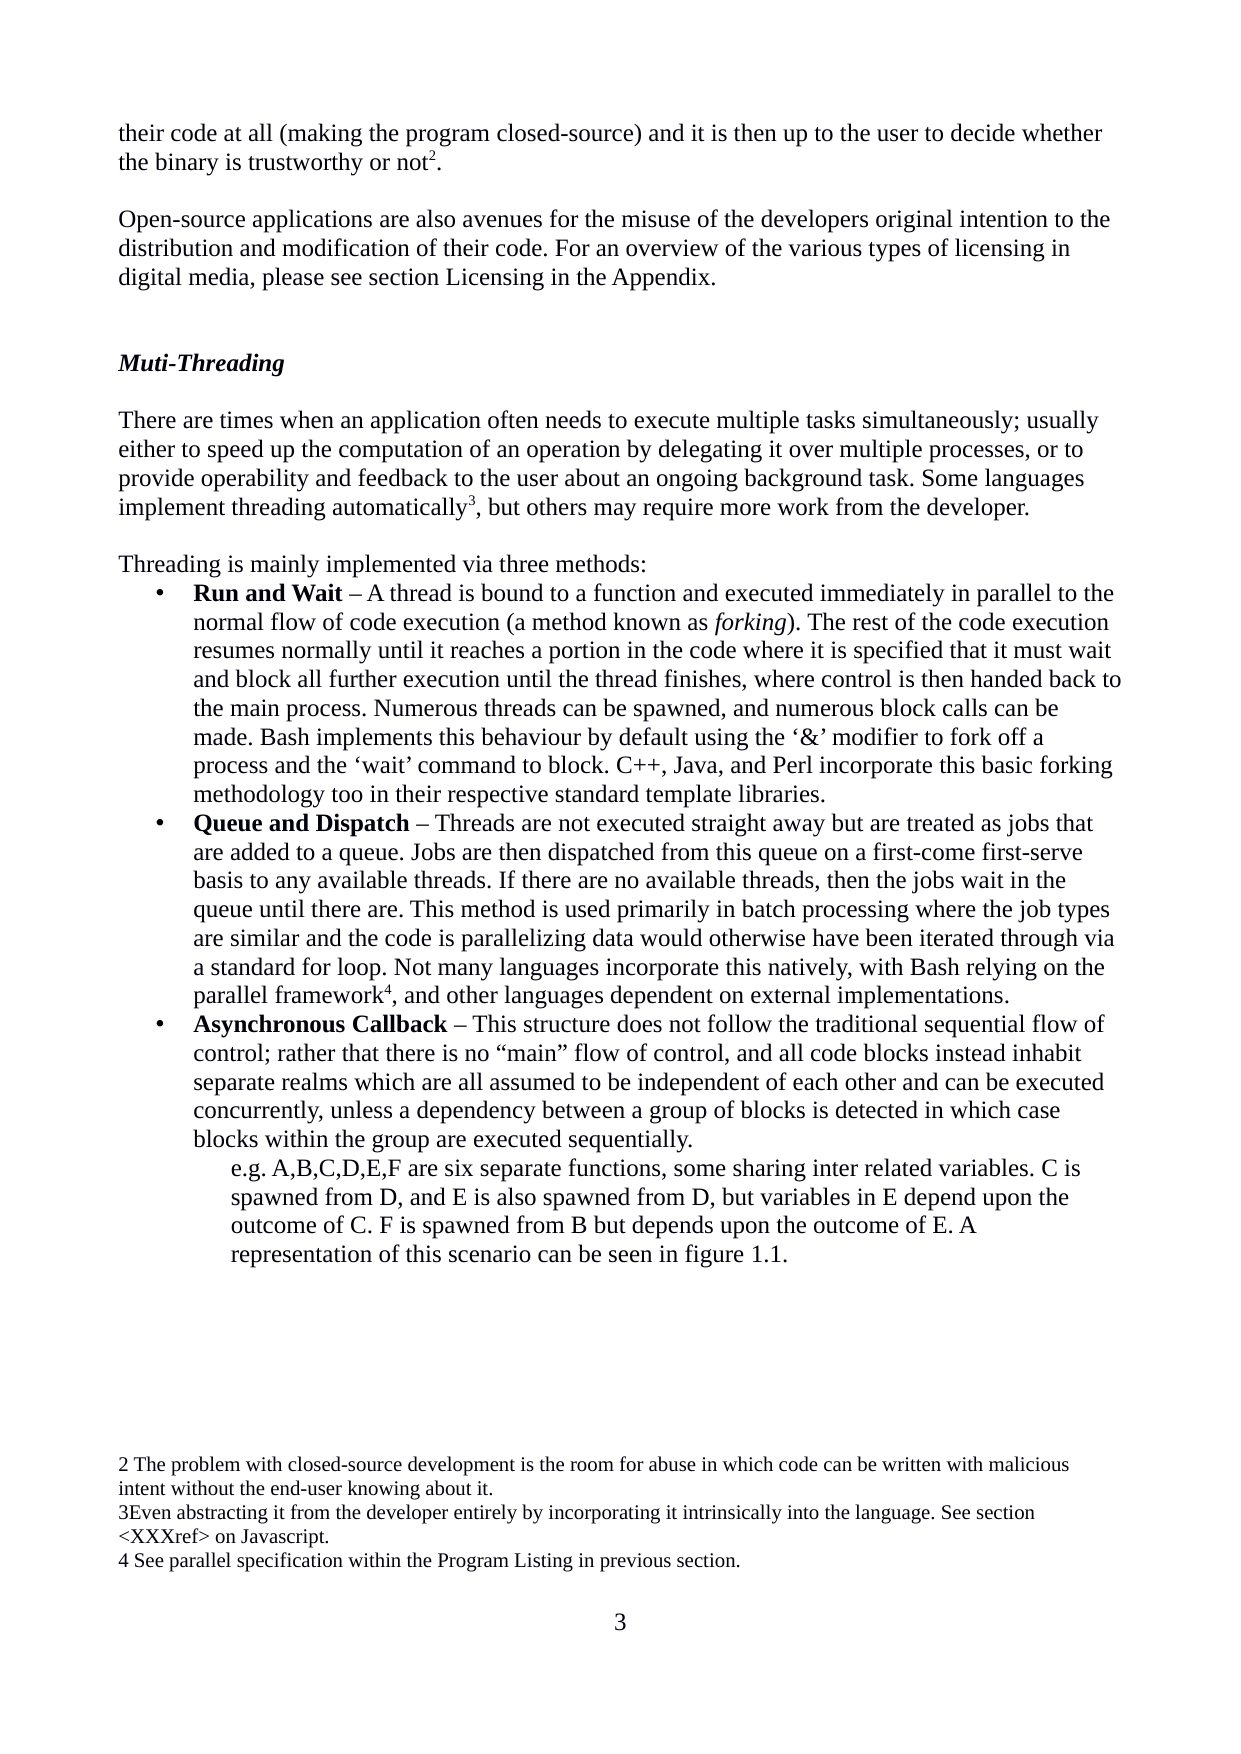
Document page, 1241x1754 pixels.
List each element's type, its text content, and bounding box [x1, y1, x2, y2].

list See parallel specification within the Program Listing in previous section. [118, 1548, 1122, 1572]
list e.g. A,B,C,D,E,F are six separate functions, some sharing inter related variables. C is spawned from D, and E is also spawned from D, but variables in E depend upon the outcome of C. F is spawned from B but depends upon the outcome of E. A representation of this scenario can be seen in figure 1.1. [193, 1153, 1122, 1268]
list Run and Wait – A thread is bound to a function and executed immediately in parallel to the normal flow of code execution (a method known as forking). The rest of the code execution resumes normally until it reaches a portion in the code where it is specified that it must wait and block all further execution until the thread finishes, where control is then handed back to the main process. Numerous threads can be spawned, and numerous block calls can be made. Bash implements this behaviour by default using the ‘&’ modifier to fork off a process and the ‘wait’ command to block. C++, Java, and Perl incorporate this basic forking methodology too in their respective standard template libraries. [156, 578, 1122, 808]
text There are times when an application often needs to execute multiple tasks simultaneously; usually either to speed up the computation of an operation by delegating it over multiple processes, or to provide operability and feedback to the user about an ongoing background task. Some languages implement threading automatically, but others may require more work from the developer. [118, 406, 1122, 521]
list Queue and Dispatch – Threads are not executed straight away but are treated as jobs that are added to a queue. Jobs are then dispatched from this queue on a first-come first-serve basis to any available threads. If there are no available threads, then the jobs wait in the queue until there are. This method is used primarily in batch processing where the job types are similar and the code is parallelizing data would otherwise have been iterated through via a standard for loop. Not many languages incorporate this natively, with Bash relying on the parallel framework, and other languages dependent on external implementations. [156, 808, 1122, 1009]
text Open-source applications are also avenues for the misuse of the developers original intention to the distribution and modification of their code. For an overview of the various types of licensing in digital media, please see section Licensing in the Appendix. [118, 204, 1122, 291]
text The problem with closed-source development is the room for abuse in which code can be written with malicious intent without the end-user knowing about it. [118, 1452, 1122, 1500]
text Even abstracting it from the developer entirely by incorporating it intrinsically into the language. See section <XXXref> on Javascript. [118, 1500, 1122, 1548]
subtitle Muti-Threading [118, 348, 1122, 377]
text their code at all (making the program closed-source) and it is then up to the user to decide whether the binary is trustworthy or not. [118, 118, 1122, 176]
list Asynchronous Callback – This structure does not follow the traditional sequential flow of control; rather that there is no “main” flow of control, and all code blocks instead inhabit separate realms which are all assumed to be independent of each other and can be executed concurrently, unless a dependency between a group of blocks is detected in which case blocks within the group are executed sequentially. [156, 1009, 1122, 1153]
text Threading is mainly implemented via three methods: [118, 549, 1122, 578]
